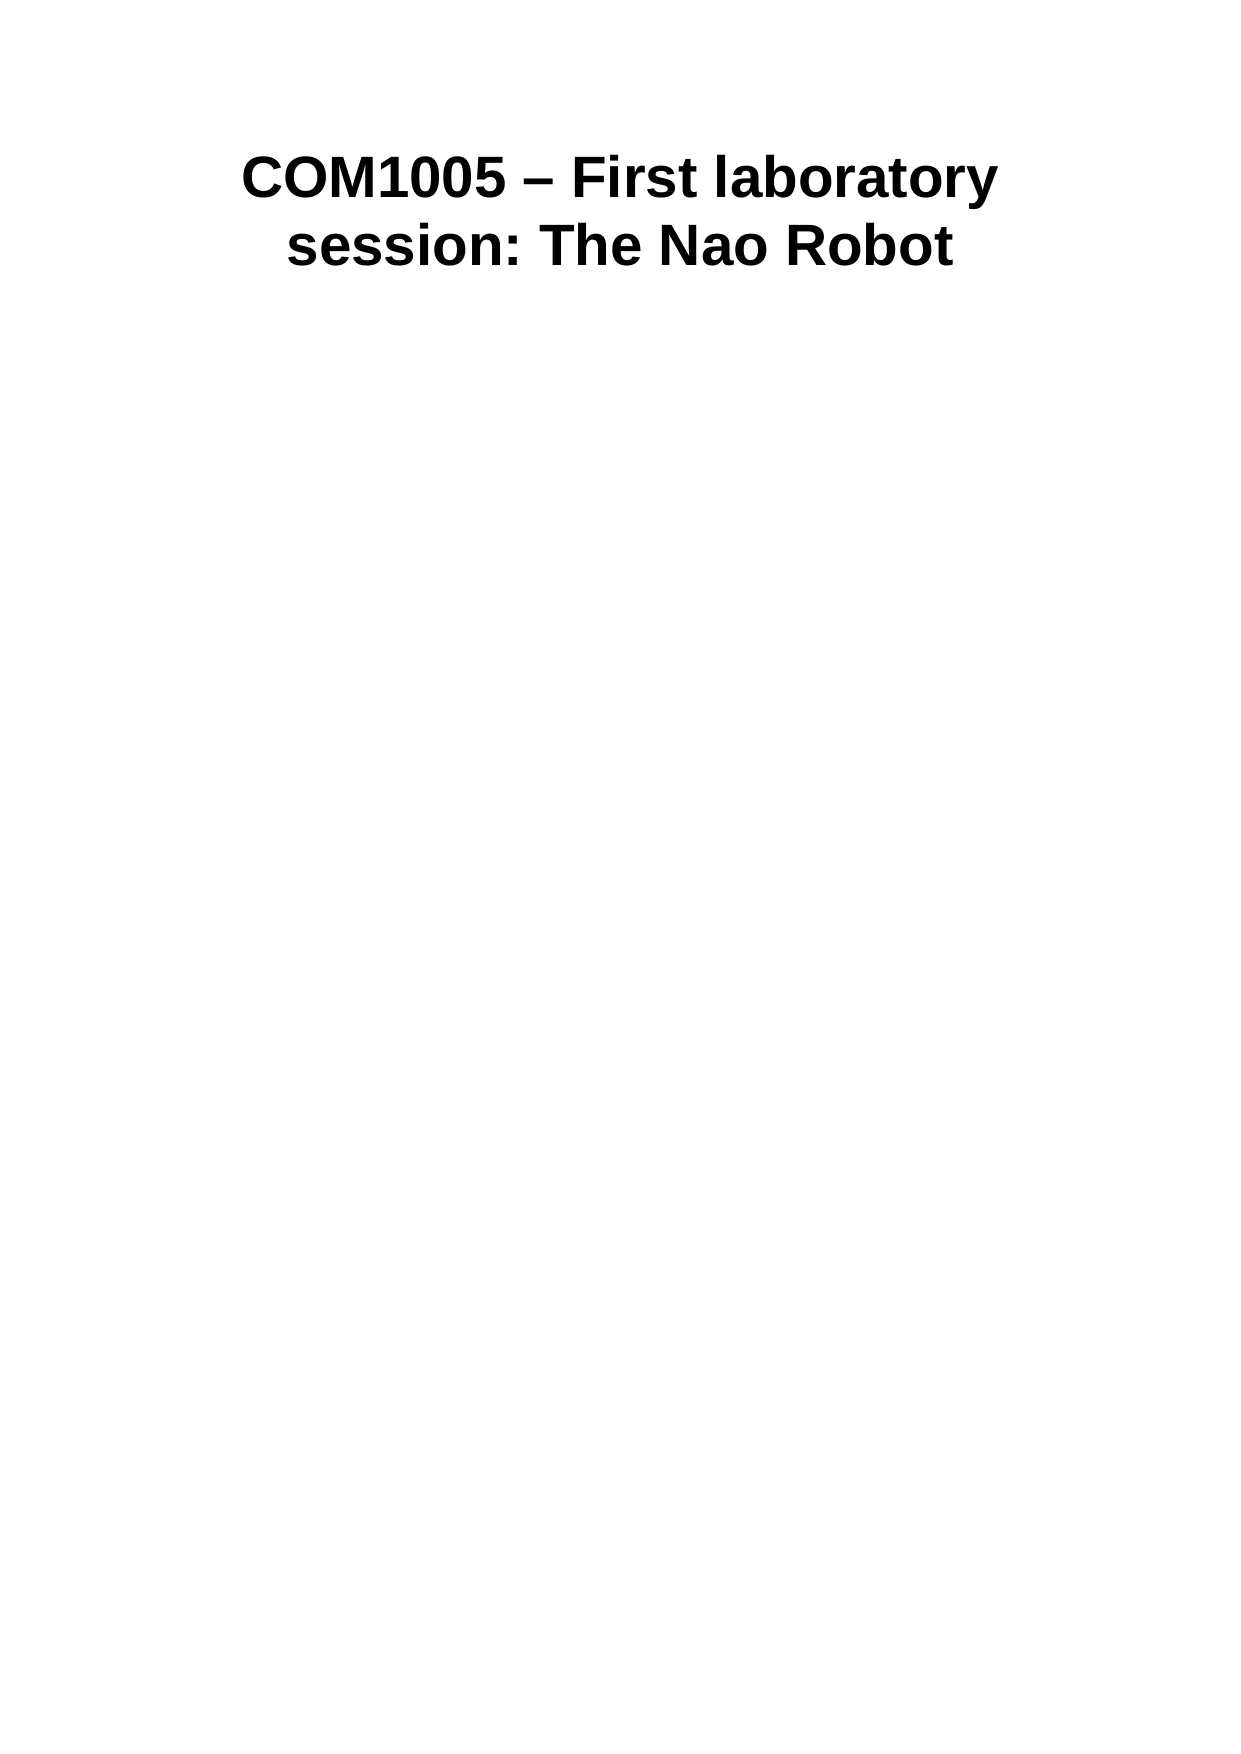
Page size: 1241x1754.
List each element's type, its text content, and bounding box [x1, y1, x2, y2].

title COM1005 – First laboratory session: The Nao Robot [118, 143, 1122, 277]
